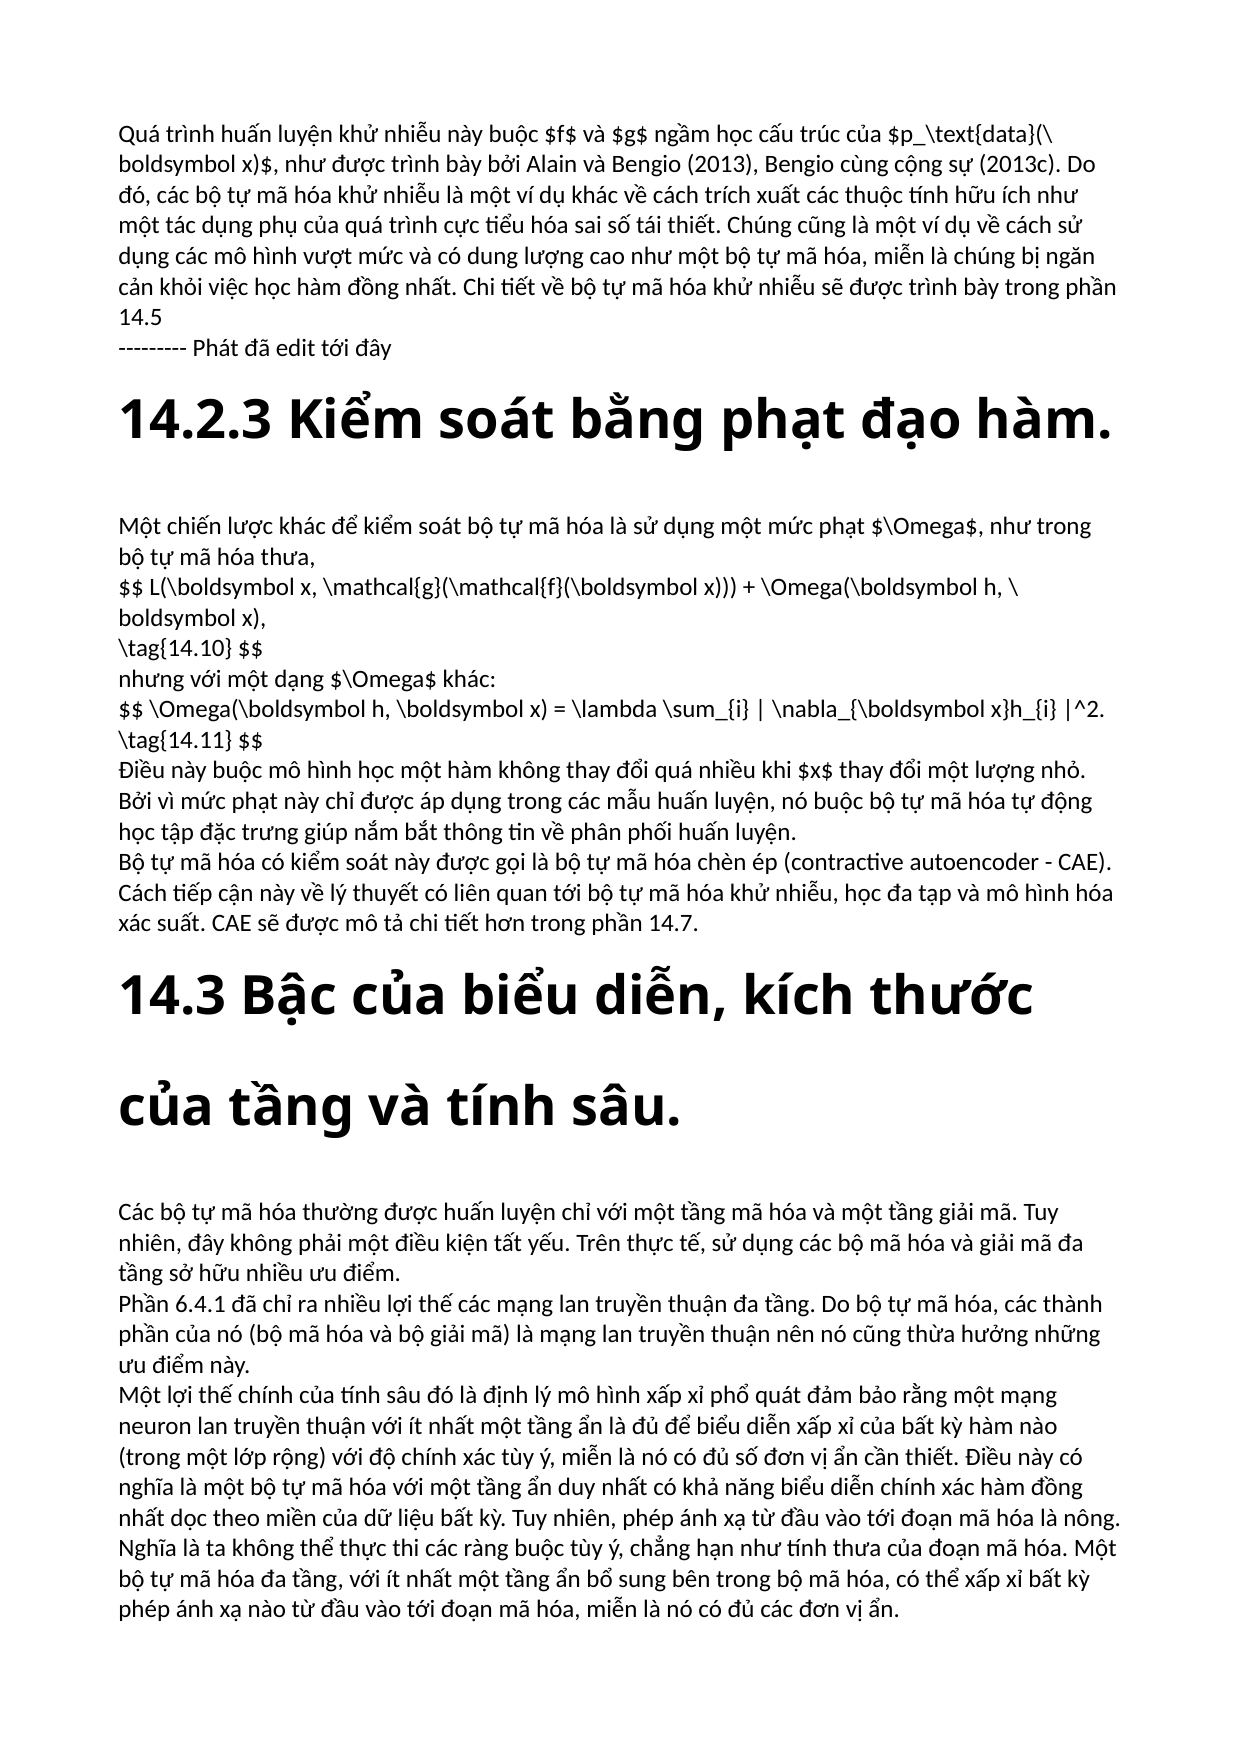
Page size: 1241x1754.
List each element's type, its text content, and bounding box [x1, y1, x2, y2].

text Điều này buộc mô hình học một hàm không thay đổi quá nhiều khi $x$ thay đổi một lượng nhỏ. Bởi vì mức phạt này chỉ được áp dụng trong các mẫu huấn luyện, nó buộc bộ tự mã hóa tự động học tập đặc trưng giúp nắm bắt thông tin về phân phối huấn luyện. [118, 754, 1122, 846]
text \tag{14.10} $$ [118, 632, 1122, 663]
text Bộ tự mã hóa có kiểm soát này được gọi là bộ tự mã hóa chèn ép (contractive autoencoder - CAE). Cách tiếp cận này về lý thuyết có liên quan tới bộ tự mã hóa khử nhiễu, học đa tạp và mô hình hóa xác suất. CAE sẽ được mô tả chi tiết hơn trong phần 14.7. [118, 846, 1122, 938]
text Một chiến lược khác để kiểm soát bộ tự mã hóa là sử dụng một mức phạt $\Omega$, như trong bộ tự mã hóa thưa, [118, 510, 1122, 571]
text Một lợi thế chính của tính sâu đó là định lý mô hình xấp xỉ phổ quát đảm bảo rằng một mạng neuron lan truyền thuận với ít nhất một tầng ẩn là đủ để biểu diễn xấp xỉ của bất kỳ hàm nào (trong một lớp rộng) với độ chính xác tùy ý, miễn là nó có đủ số đơn vị ẩn cần thiết. Điều này có nghĩa là một bộ tự mã hóa với một tầng ẩn duy nhất có khả năng biểu diễn chính xác hàm đồng nhất dọc theo miền của dữ liệu bất kỳ. Tuy nhiên, phép ánh xạ từ đầu vào tới đoạn mã hóa là nông. Nghĩa là ta không thể thực thi các ràng buộc tùy ý, chẳng hạn như tính thưa của đoạn mã hóa. Một bộ tự mã hóa đa tầng, với ít nhất một tầng ẩn bổ sung bên trong bộ mã hóa, có thể xấp xỉ bất kỳ phép ánh xạ nào từ đầu vào tới đoạn mã hóa, miễn là nó có đủ các đơn vị ẩn. [118, 1379, 1122, 1624]
text Các bộ tự mã hóa thường được huấn luyện chỉ với một tầng mã hóa và một tầng giải mã. Tuy nhiên, đây không phải một điều kiện tất yếu. Trên thực tế, sử dụng các bộ mã hóa và giải mã đa tầng sở hữu nhiều ưu điểm. [118, 1196, 1122, 1288]
text --------- Phát đã edit tới đây [118, 332, 1122, 362]
text Quá trình huấn luyện khử nhiễu này buộc $f$ và $g$ ngầm học cấu trúc của $p_\text{data}(\boldsymbol x)$, như được trình bày bởi Alain và Bengio (2013), Bengio cùng cộng sự (2013c). Do đó, các bộ tự mã hóa khử nhiễu là một ví dụ khác về cách trích xuất các thuộc tính hữu ích như một tác dụng phụ của quá trình cực tiểu hóa sai số tái thiết. Chúng cũng là một ví dụ về cách sử dụng các mô hình vượt mức và có dung lượng cao như một bộ tự mã hóa, miễn là chúng bị ngăn cản khỏi việc học hàm đồng nhất. Chi tiết về bộ tự mã hóa khử nhiễu sẽ được trình bày trong phần 14.5 [118, 118, 1122, 332]
text nhưng với một dạng $\Omega$ khác: [118, 663, 1122, 693]
text Phần 6.4.1 đã chỉ ra nhiều lợi thế các mạng lan truyền thuận đa tầng. Do bộ tự mã hóa, các thành phần của nó (bộ mã hóa và bộ giải mã) là mạng lan truyền thuận nên nó cũng thừa hưởng những ưu điểm này. [118, 1288, 1122, 1379]
subtitle 14.2.3 Kiểm soát bằng phạt đạo hàm. [118, 381, 1122, 455]
text \tag{14.11} $$ [118, 724, 1122, 754]
subtitle 14.3 Bậc của biểu diễn, kích thước của tầng và tính sâu. [118, 956, 1122, 1141]
text $$ \Omega(\boldsymbol h, \boldsymbol x) = \lambda \sum_{i} | \nabla_{\boldsymbol x}h_{i} |^2. [118, 693, 1122, 724]
text $$ L(\boldsymbol x, \mathcal{g}(\mathcal{f}(\boldsymbol x))) + \Omega(\boldsymbol h, \boldsymbol x), [118, 571, 1122, 632]
